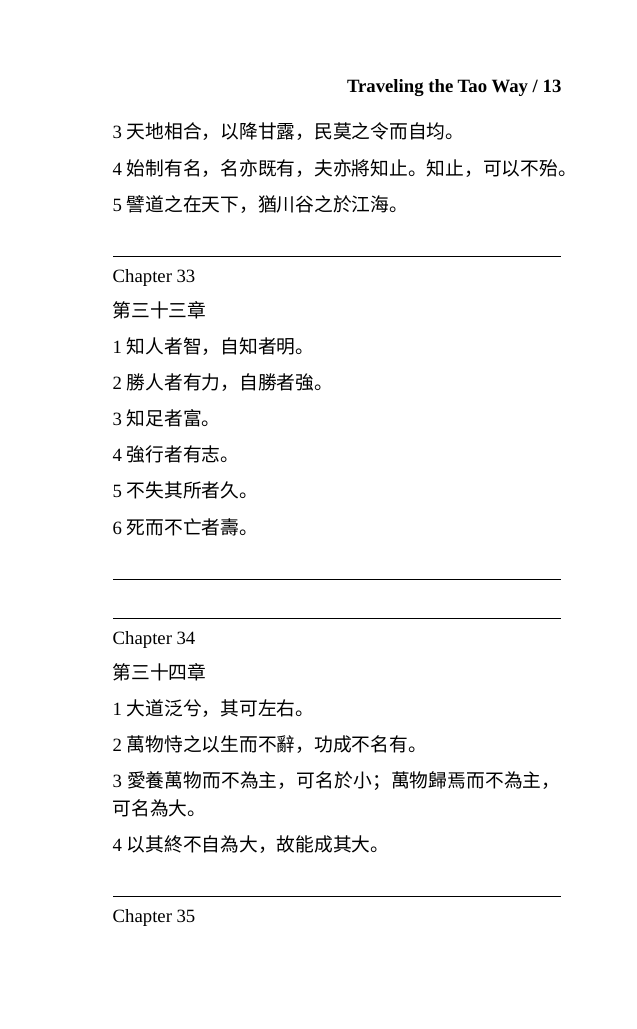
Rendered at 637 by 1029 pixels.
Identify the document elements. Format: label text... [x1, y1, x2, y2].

text 1 知人者智，自知者明。 [112, 332, 561, 359]
text 1 大道泛兮，其可左右。 [112, 694, 561, 721]
text Chapter 33 [112, 265, 561, 286]
text Chapter 35 [112, 905, 561, 927]
text 4 以其終不自為大，故能成其大。 [112, 829, 561, 857]
text 4 始制有名，名亦既有，夫亦將知止。知止，可以不殆。 [112, 153, 561, 180]
text Chapter 34 [112, 627, 561, 649]
text 5 譬道之在天下，猶川谷之於江海。 [112, 189, 561, 217]
text 5 不失其所者久。 [112, 476, 561, 503]
text 4 強行者有志。 [112, 440, 561, 467]
text 2 勝人者有力，自勝者強。 [112, 368, 561, 395]
text 第三十三章 [112, 295, 561, 323]
text 6 死而不亡者壽。 [112, 512, 561, 539]
text 3 天地相合，以降甘露，民莫之令而自均。 [112, 117, 561, 144]
text 3 知足者富。 [112, 404, 561, 431]
text 第三十四章 [112, 658, 561, 685]
text 3 愛養萬物而不為主，可名於小；萬物歸焉而不為主，可名為大。 [112, 766, 561, 821]
text 2 萬物恃之以生而不辭，功成不名有。 [112, 730, 561, 757]
